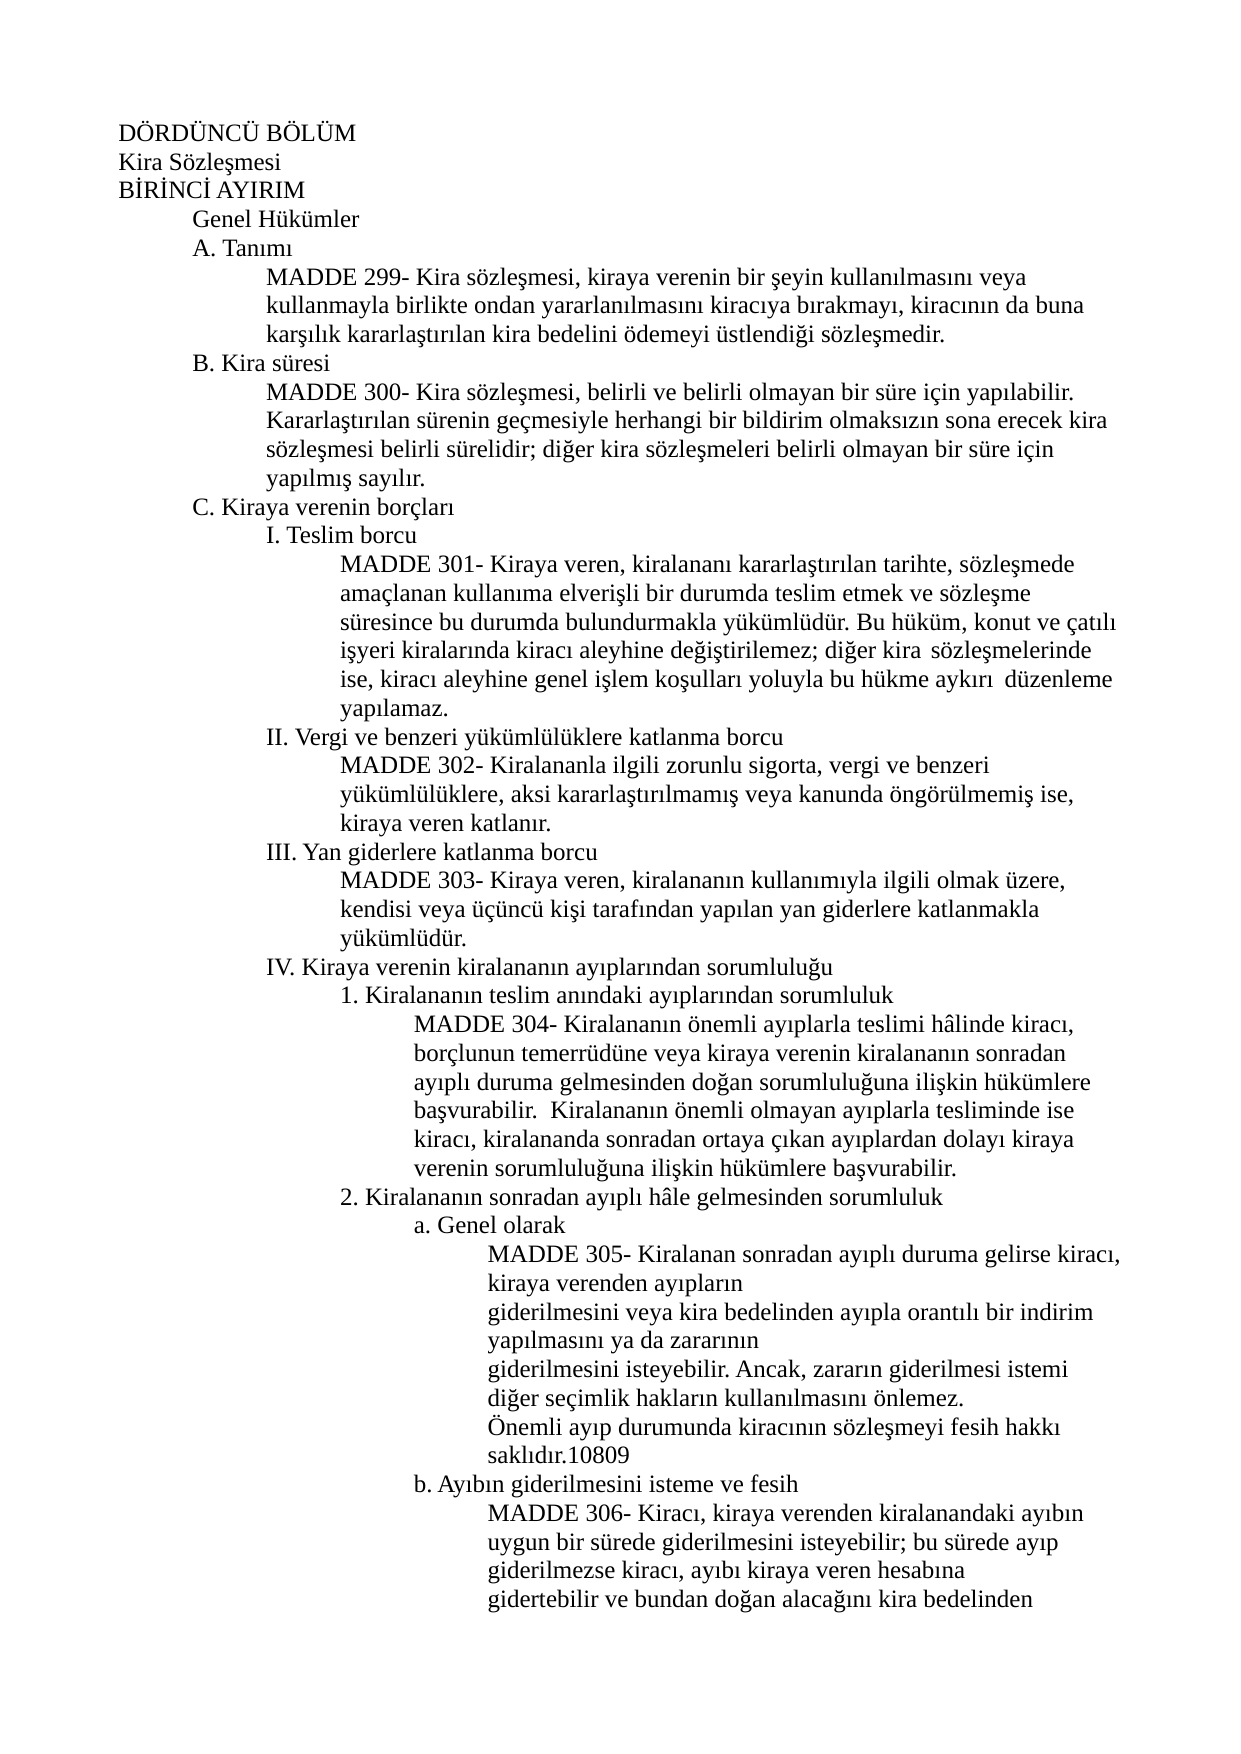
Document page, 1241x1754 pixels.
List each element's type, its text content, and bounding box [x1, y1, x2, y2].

text Genel Hükümler [118, 204, 1122, 233]
text giderilmesini veya kira bedelinden ayıpla orantılı bir indirim [118, 1297, 1122, 1326]
text b. Ayıbın giderilmesini isteme ve fesih [118, 1469, 1122, 1498]
text verenin sorumluluğuna ilişkin hükümlere başvurabilir. [118, 1153, 1122, 1182]
text 1. Kiralananın teslim anındaki ayıplarından sorumluluk [118, 981, 1122, 1009]
text yapılmasını ya da zararının [118, 1326, 1122, 1354]
text B. Kira süresi [118, 348, 1122, 377]
text MADDE 304- Kiralananın önemli ayıplarla teslimi hâlinde kiracı, [118, 1009, 1122, 1038]
text A. Tanımı [118, 233, 1122, 262]
text IV. Kiraya verenin kiralananın ayıplarından sorumluluğu [118, 952, 1122, 981]
text a. Genel olarak [118, 1211, 1122, 1239]
text giderilmesini isteyebilir. Ancak, zararın giderilmesi istemi [118, 1354, 1122, 1383]
text borçlunun temerrüdüne veya kiraya verenin kiralananın sonradan [118, 1038, 1122, 1067]
text uygun bir sürede giderilmesini isteyebilir; bu sürede ayıp [118, 1527, 1122, 1556]
text 2. Kiralananın sonradan ayıplı hâle gelmesinden sorumluluk [118, 1182, 1122, 1211]
text II. Vergi ve benzeri yükümlülüklere katlanma borcu [118, 722, 1122, 751]
text gidertebilir ve bundan doğan alacağını kira bedelinden [118, 1584, 1122, 1613]
text I. Teslim borcu [118, 521, 1122, 549]
text III. Yan giderlere katlanma borcu [118, 837, 1122, 866]
text MADDE 303- Kiraya veren, kiralananın kullanımıyla ilgili olmak üzere, kendisi veya üçüncü kişi tarafından yapılan yan giderlere katlanmakla yükümlüdür. [118, 866, 1122, 952]
text kiracı, kiralananda sonradan ortaya çıkan ayıplardan dolayı kiraya [118, 1124, 1122, 1153]
text BİRİNCİ AYIRIM [118, 176, 1122, 204]
text saklıdır.10809 [118, 1441, 1122, 1469]
text ayıplı duruma gelmesinden doğan sorumluluğuna ilişkin hükümlere [118, 1067, 1122, 1096]
text karşılık kararlaştırılan kira bedelini ödemeyi üstlendiği sözleşmedir. [118, 319, 1122, 348]
text MADDE 300- Kira sözleşmesi, belirli ve belirli olmayan bir süre için yapılabilir. [118, 377, 1122, 406]
text DÖRDÜNCÜ BÖLÜM [118, 118, 1122, 147]
text MADDE 301- Kiraya veren, kiralananı kararlaştırılan tarihte, sözleşmede amaçlanan kullanıma elverişli bir durumda teslim etmek ve sözleşme süresince bu durumda bulundurmakla yükümlüdür. Bu hüküm, konut ve çatılı işyeri kiralarında kiracı aleyhine değiştirilemez; diğer kira sözleşmelerinde ise, kiracı aleyhine genel işlem koşulları yoluyla bu hükme aykırı düzenleme [118, 549, 1122, 693]
text Kira Sözleşmesi [118, 147, 1122, 176]
text MADDE 305- Kiralanan sonradan ayıplı duruma gelirse kiracı, kiraya verenden ayıpların [118, 1239, 1122, 1297]
text MADDE 306- Kiracı, kiraya verenden kiralanandaki ayıbın [118, 1498, 1122, 1527]
text başvurabilir. Kiralananın önemli olmayan ayıplarla tesliminde ise [118, 1096, 1122, 1124]
text Kararlaştırılan sürenin geçmesiyle herhangi bir bildirim olmaksızın sona erecek kira [118, 406, 1122, 434]
text MADDE 299- Kira sözleşmesi, kiraya verenin bir şeyin kullanılmasını veya kullanmayla birlikte ondan yararlanılmasını kiracıya bırakmayı, kiracının da buna [118, 262, 1122, 319]
text C. Kiraya verenin borçları [118, 492, 1122, 521]
text yapılamaz. [118, 693, 1122, 722]
text MADDE 302- Kiralananla ilgili zorunlu sigorta, vergi ve benzeri yükümlülüklere, aksi kararlaştırılmamış veya kanunda öngörülmemiş ise, kiraya veren katlanır. [118, 751, 1122, 837]
text sözleşmesi belirli sürelidir; diğer kira sözleşmeleri belirli olmayan bir süre için yapılmış sayılır. [118, 434, 1122, 492]
text diğer seçimlik hakların kullanılmasını önlemez. [118, 1383, 1122, 1412]
text Önemli ayıp durumunda kiracının sözleşmeyi fesih hakkı [118, 1412, 1122, 1441]
text giderilmezse kiracı, ayıbı kiraya veren hesabına [118, 1556, 1122, 1584]
